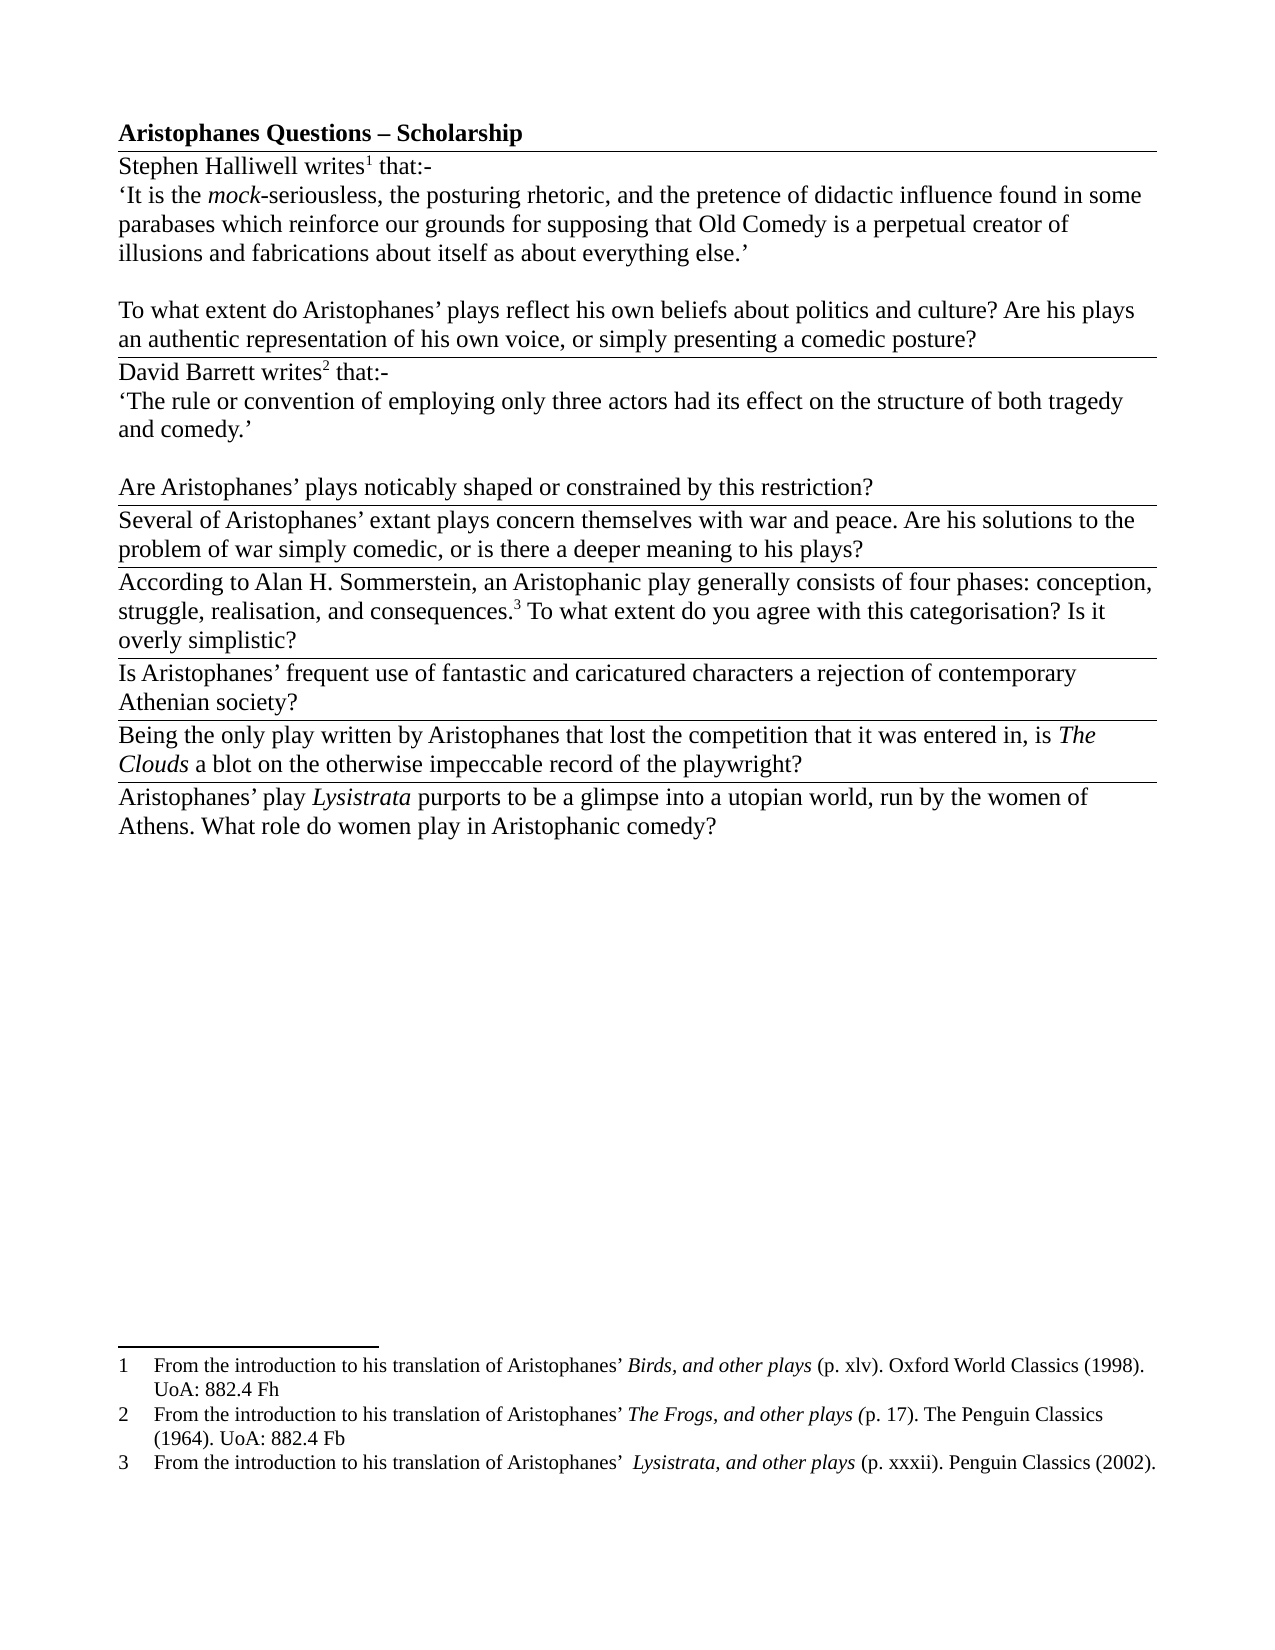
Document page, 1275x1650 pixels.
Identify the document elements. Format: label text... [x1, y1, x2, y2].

text Being the only play written by Aristophanes that lost the competition that it was entered in, is The Clouds a blot on the otherwise impeccable record of the playwright? [118, 721, 1157, 782]
text From the introduction to his translation of Aristophanes’ Lysistrata, and other plays (p. xxxii). Penguin Classics (2002). [118, 1449, 1157, 1474]
text ‘It is the mock-seriousless, the posturing rhetoric, and the pretence of didactic influence found in some parabases which reinforce our grounds for supposing that Old Comedy is a perpetual creator of illusions and fabrications about itself as about everything else.’ [118, 180, 1157, 266]
text Several of Aristophanes’ extant plays concern themselves with war and peace. Are his solutions to the problem of war simply comedic, or is there a deeper meaning to his plays? [118, 506, 1157, 567]
text Is Aristophanes’ frequent use of fantastic and caricatured characters a rejection of contemporary Athenian society? [118, 659, 1157, 720]
text Are Aristophanes’ plays noticably shaped or constrained by this restriction? [118, 472, 1157, 505]
text From the introduction to his translation of Aristophanes’ Birds, and other plays (p. xlv). Oxford World Classics (1998). UoA: 882.4 Fh [118, 1353, 1157, 1401]
text According to Alan H. Sommerstein, an Aristophanic play generally consists of four phases: conception, struggle, realisation, and consequences. To what extent do you agree with this categorisation? Is it overly simplistic? [118, 568, 1157, 658]
text From the introduction to his translation of Aristophanes’ The Frogs, and other plays (p. 17). The Penguin Classics (1964). UoA: 882.4 Fb [118, 1401, 1157, 1449]
text Aristophanes Questions – Scholarship [118, 118, 1157, 151]
text David Barrett writes that:- [118, 358, 1157, 386]
text Stephen Halliwell writes that:- [118, 152, 1157, 180]
text ‘The rule or convention of employing only three actors had its effect on the structure of both tragedy and comedy.’ [118, 386, 1157, 443]
text To what extent do Aristophanes’ plays reflect his own beliefs about politics and culture? Are his plays an authentic representation of his own voice, or simply presenting a comedic posture? [118, 295, 1157, 357]
text Aristophanes’ play Lysistrata purports to be a glimpse into a utopian world, run by the women of Athens. What role do women play in Aristophanic comedy? [118, 783, 1157, 839]
